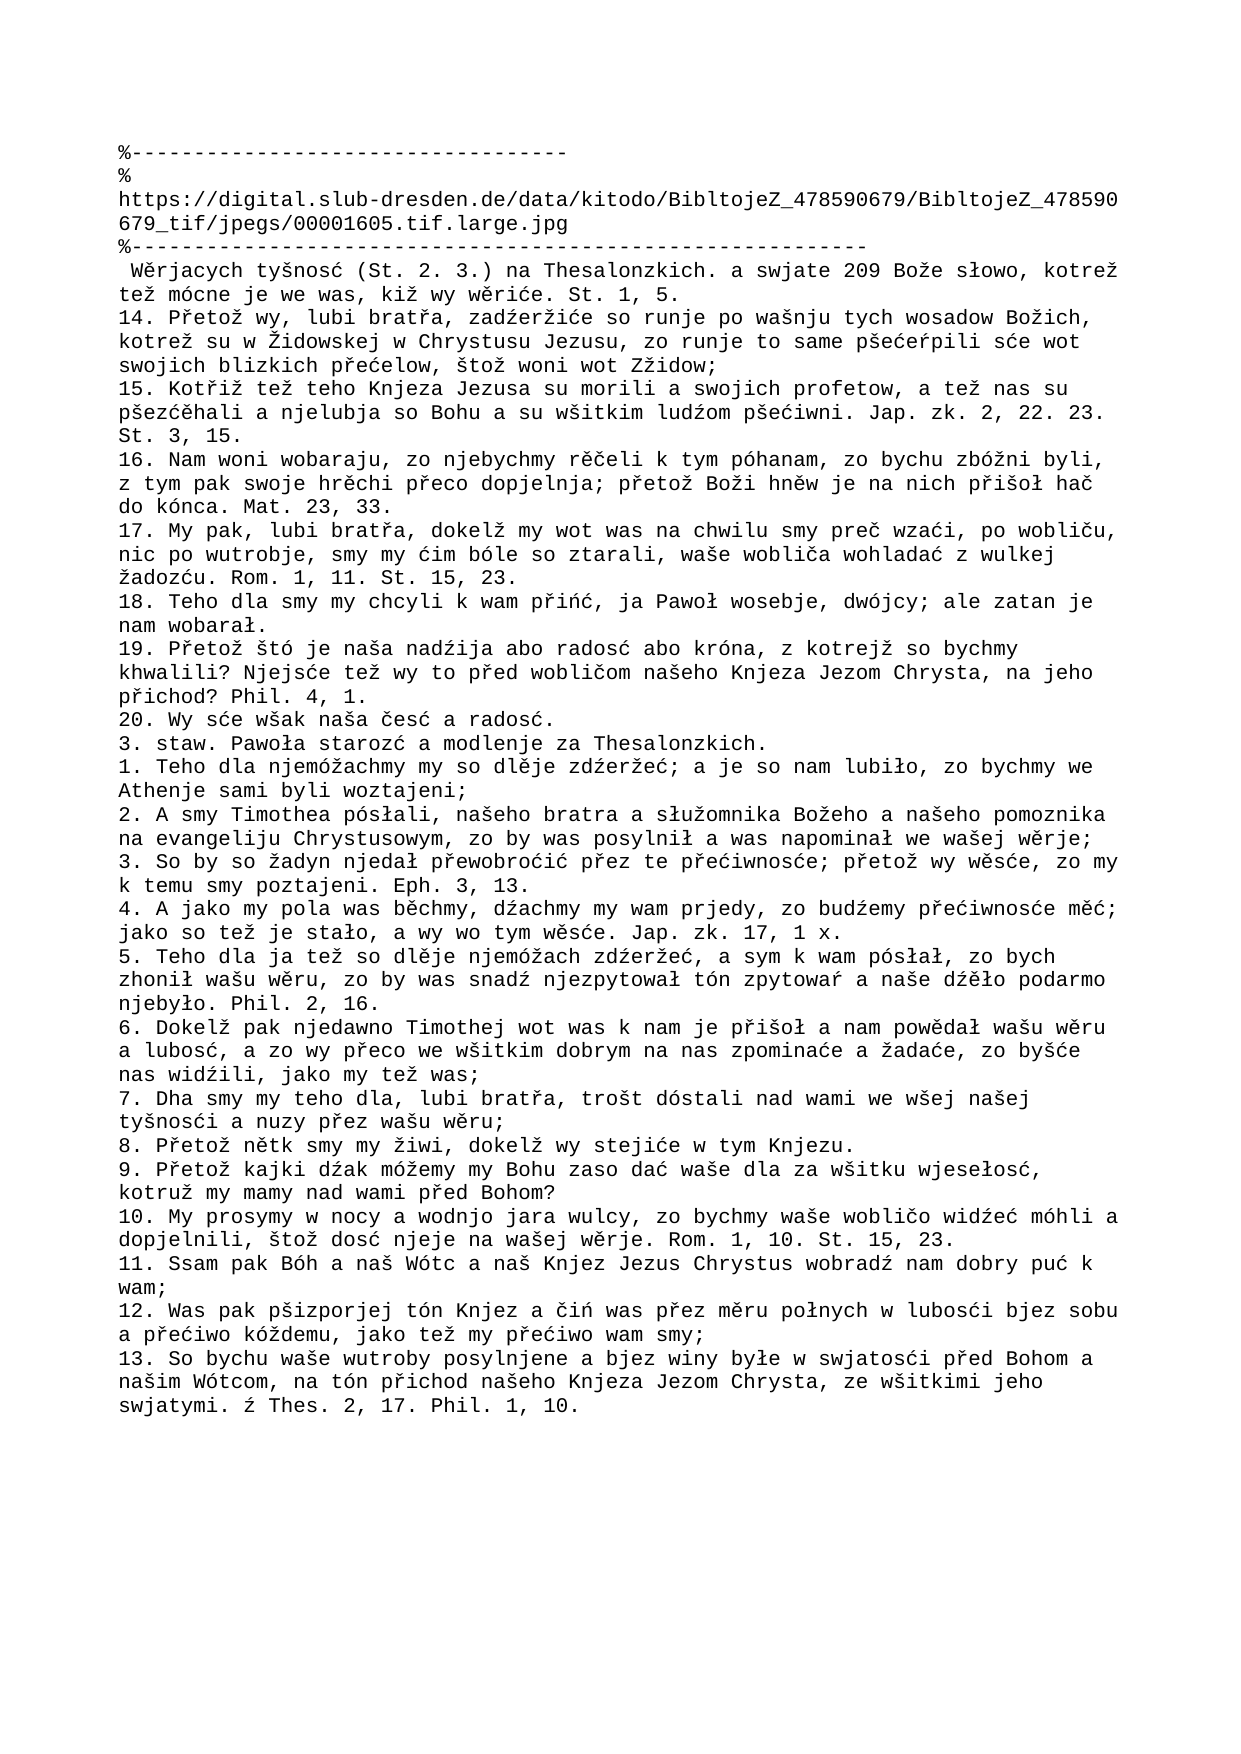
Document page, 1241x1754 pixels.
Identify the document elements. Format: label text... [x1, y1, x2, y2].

text Wěrjacych tyšnosć (St. 2. 3.) na Thesalonzkich. a swjate 209 Bože słowo, kotrež tež mócne je we was, kiž wy wěriće. St. 1, 5. [118, 260, 1122, 307]
text 19. Přetož štó je naša nadźija abo radosć abo króna, z kotrejž so bychmy khwalili? Njejsće tež wy to před wobličom našeho Knjeza Jezom Chrysta, na jeho přichod? Phil. 4, 1. [118, 638, 1122, 709]
text 8. Přetož nětk smy my žiwi, dokelž wy stejiće w tym Knjezu. [118, 1135, 1122, 1158]
text 4. A jako my pola was běchmy, dźachmy my wam prjedy, zo budźemy přećiwnosće měć; jako so tež je stało, a wy wo tym wěsće. Jap. zk. 17, 1 x. [118, 898, 1122, 946]
text 16. Nam woni wobaraju, zo njebychmy rěčeli k tym póhanam, zo bychu zbóžni byli, z tym pak swoje hrěchi přeco dopjelnja; přetož Boži hněw je na nich přišoł hač do kónca. Mat. 23, 33. [118, 449, 1122, 520]
text 9. Přetož kajki dźak móžemy my Bohu zaso dać waše dla za wšitku wjesełosć, kotruž my mamy nad wami před Bohom? [118, 1158, 1122, 1206]
text 3. So by so žadyn njedał přewobroćić přez te přećiwnosće; přetož wy wěsće, zo my k temu smy poztajeni. Eph. 3, 13. [118, 851, 1122, 898]
text %----------------------------------- [118, 142, 1122, 165]
text 7. Dha smy my teho dla, lubi bratřa, trošt dóstali nad wami we wšej našej tyšnosći a nuzy přez wašu wěru; [118, 1088, 1122, 1135]
text 18. Teho dla smy my chcyli k wam přińć, ja Pawoł wosebje, dwójcy; ale zatan je nam wobarał. [118, 591, 1122, 638]
text 1. Teho dla njemóžachmy my so dlěje zdźeržeć; a je so nam lubiło, zo bychmy we Athenje sami byli woztajeni; [118, 757, 1122, 804]
text 14. Přetož wy, lubi bratřa, zadźeržiće so runje po wašnju tych wosadow Božich, kotrež su w Židowskej w Chrystusu Jezusu, zo runje to same pšećeŕpili sće wot swojich blizkich přećelow, štož woni wot Zžidow; [118, 307, 1122, 378]
text 11. Ssam pak Bóh a naš Wótc a naš Knjez Jezus Chrystus wobradź nam dobry puć k wam; [118, 1253, 1122, 1300]
text 17. My pak, lubi bratřa, dokelž my wot was na chwilu smy preč wzaći, po wobliču, nic po wutrobje, smy my ćim bóle so ztarali, waše wobliča wohladać z wulkej žadozću. Rom. 1, 11. St. 15, 23. [118, 520, 1122, 591]
text 13. So bychu waše wutroby posylnjene a bjez winy byłe w swjatosći před Bohom a našim Wótcom, na tón přichod našeho Knjeza Jezom Chrysta, ze wšitkimi jeho swjatymi. ź Thes. 2, 17. Phil. 1, 10. [118, 1348, 1122, 1419]
text 5. Teho dla ja tež so dlěje njemóžach zdźeržeć, a sym k wam pósłał, zo bych zhonił wašu wěru, zo by was snadź njezpytował tón zpytowaŕ a naše dźěło podarmo njebyło. Phil. 2, 16. [118, 946, 1122, 1017]
text 10. My prosymy w nocy a wodnjo jara wulcy, zo bychmy waše wobličo widźeć móhli a dopjelnili, štož dosć njeje na wašej wěrje. Rom. 1, 10. St. 15, 23. [118, 1206, 1122, 1253]
text % https://digital.slub-dresden.de/data/kitodo/BibltojeZ_478590679/BibltojeZ_478590679_tif/jpegs/00001605.tif.large.jpg [118, 165, 1122, 236]
text 20. Wy sće wšak naša česć a radosć. [118, 709, 1122, 733]
text 3. staw. Pawoła starozć a modlenje za Thesalonzkich. [118, 733, 1122, 757]
text 15. Kotřiž tež teho Knjeza Jezusa su morili a swojich profetow, a tež nas su pšezćěhali a njelubja so Bohu a su wšitkim ludźom pšećiwni. Jap. zk. 2, 22. 23. St. 3, 15. [118, 378, 1122, 449]
text 6. Dokelž pak njedawno Timothej wot was k nam je přišoł a nam powědał wašu wěru a lubosć, a zo wy přeco we wšitkim dobrym na nas zpominaće a žadaće, zo byšće nas widźili, jako my tež was; [118, 1017, 1122, 1088]
text %----------------------------------------------------------- [118, 236, 1122, 260]
text 12. Was pak pšizporjej tón Knjez a čiń was přez měru połnych w lubosći bjez sobu a přećiwo kóždemu, jako tež my přećiwo wam smy; [118, 1300, 1122, 1348]
text 2. A smy Timothea pósłali, našeho bratra a słužomnika Božeho a našeho pomoznika na evangeliju Chrystusowym, zo by was posylnił a was napominał we wašej wěrje; [118, 804, 1122, 851]
